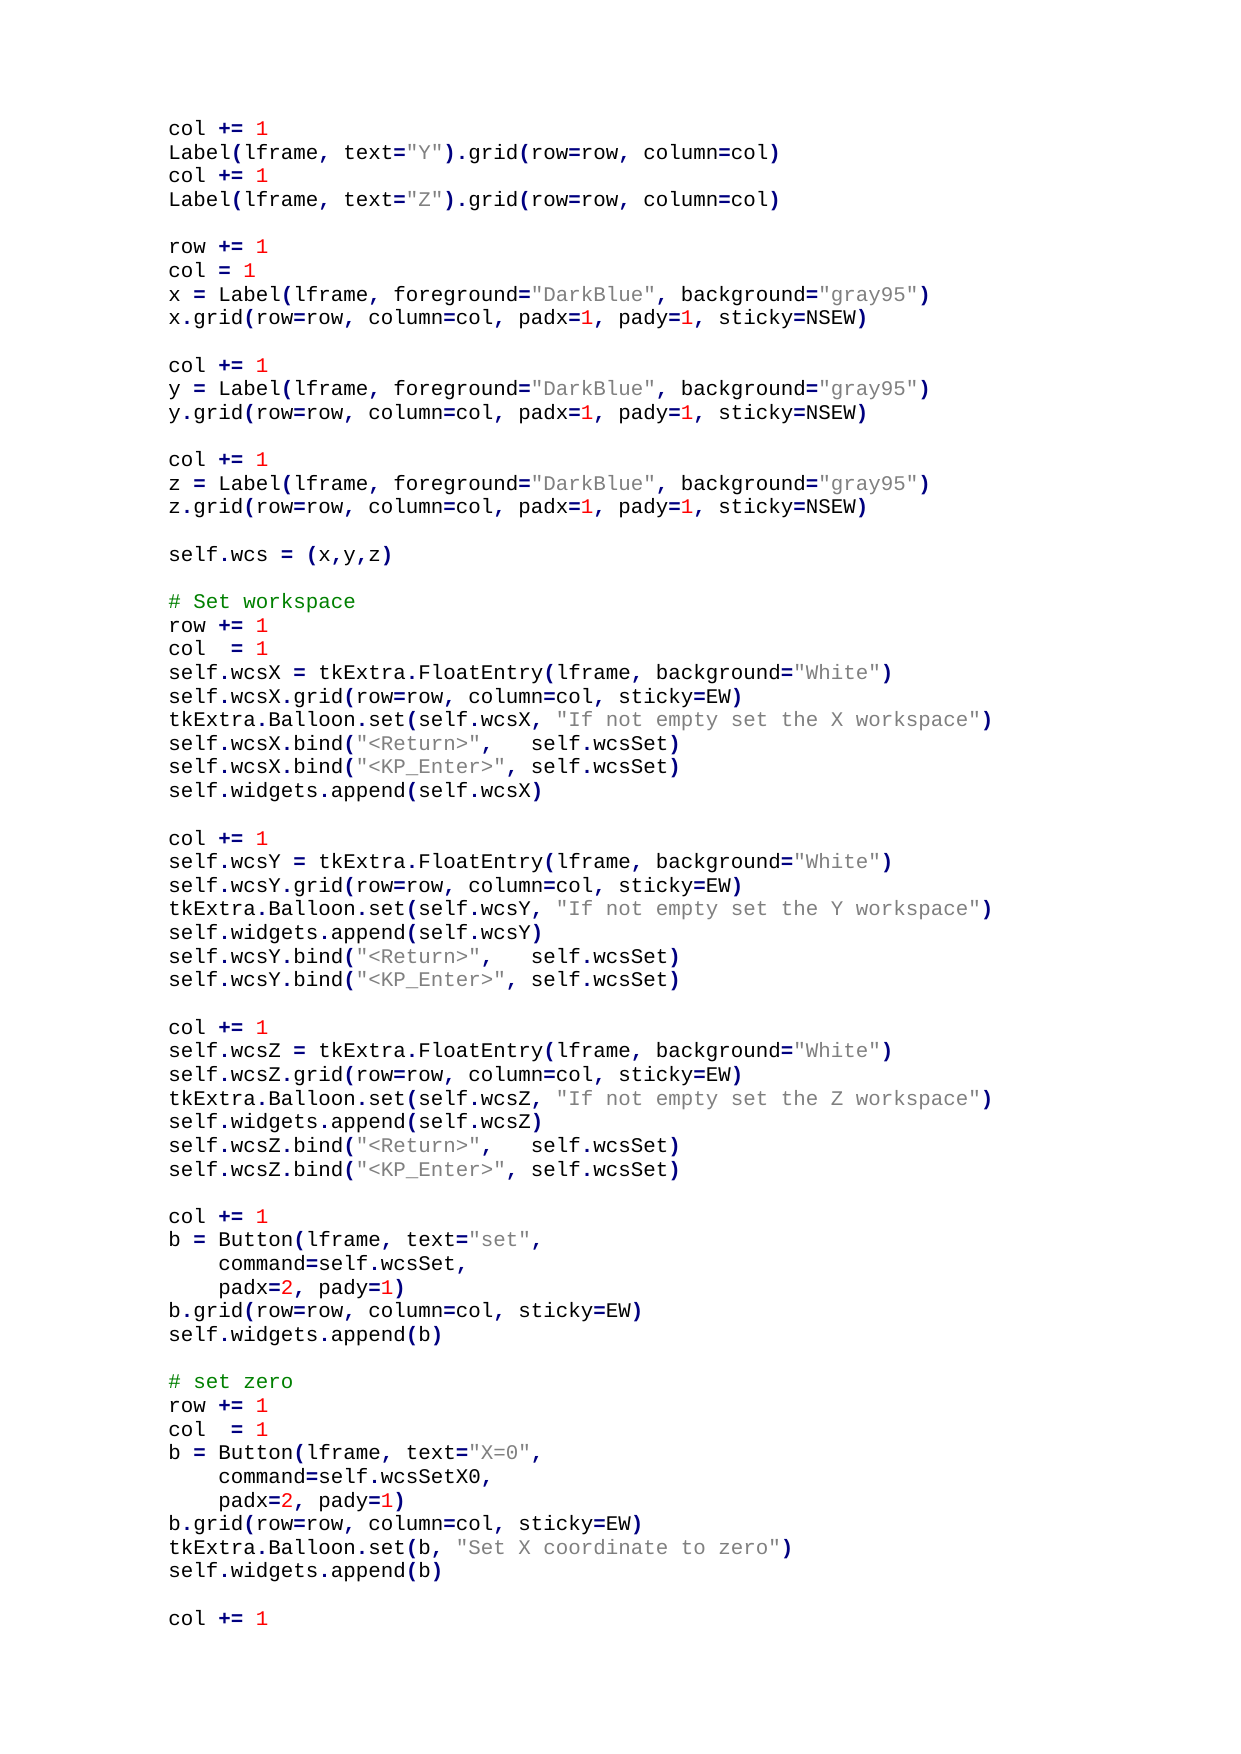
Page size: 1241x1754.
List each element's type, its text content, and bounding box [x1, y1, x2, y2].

text # Set workspace [118, 591, 1122, 615]
text col += 1 [118, 1017, 1122, 1040]
text self.wcsZ.bind("<Return>", self.wcsSet) [118, 1135, 1122, 1158]
text # set zero [118, 1371, 1122, 1395]
text b.grid(row=row, column=col, sticky=EW) [118, 1513, 1122, 1537]
text y = Label(lframe, foreground="DarkBlue", background="gray95") [118, 378, 1122, 402]
text self.wcsY = tkExtra.FloatEntry(lframe, background="White") [118, 851, 1122, 875]
text tkExtra.Balloon.set(self.wcsY, "If not empty set the Y workspace") [118, 898, 1122, 922]
text padx=2, pady=1) [118, 1489, 1122, 1513]
text self.widgets.append(self.wcsX) [118, 780, 1122, 804]
text self.widgets.append(self.wcsY) [118, 922, 1122, 946]
text x.grid(row=row, column=col, padx=1, pady=1, sticky=NSEW) [118, 307, 1122, 331]
text col += 1 [118, 118, 1122, 142]
text row += 1 [118, 236, 1122, 260]
text self.widgets.append(b) [118, 1561, 1122, 1584]
text tkExtra.Balloon.set(self.wcsX, "If not empty set the X workspace") [118, 709, 1122, 733]
text z.grid(row=row, column=col, padx=1, pady=1, sticky=NSEW) [118, 496, 1122, 520]
text b = Button(lframe, text="X=0", [118, 1442, 1122, 1466]
text self.wcsZ.grid(row=row, column=col, sticky=EW) [118, 1064, 1122, 1088]
text tkExtra.Balloon.set(b, "Set X coordinate to zero") [118, 1537, 1122, 1561]
text self.wcsX.bind("<KP_Enter>", self.wcsSet) [118, 757, 1122, 780]
text tkExtra.Balloon.set(self.wcsZ, "If not empty set the Z workspace") [118, 1088, 1122, 1111]
text col += 1 [118, 1608, 1122, 1631]
text self.wcsZ.bind("<KP_Enter>", self.wcsSet) [118, 1158, 1122, 1182]
text self.wcsY.bind("<Return>", self.wcsSet) [118, 946, 1122, 969]
text b.grid(row=row, column=col, sticky=EW) [118, 1300, 1122, 1324]
text row += 1 [118, 615, 1122, 638]
text b = Button(lframe, text="set", [118, 1229, 1122, 1253]
text self.wcsZ = tkExtra.FloatEntry(lframe, background="White") [118, 1040, 1122, 1064]
text self.wcsX = tkExtra.FloatEntry(lframe, background="White") [118, 662, 1122, 686]
text padx=2, pady=1) [118, 1277, 1122, 1300]
text self.wcsX.bind("<Return>", self.wcsSet) [118, 733, 1122, 757]
text col = 1 [118, 260, 1122, 284]
text Label(lframe, text="Y").grid(row=row, column=col) [118, 142, 1122, 165]
text self.widgets.append(b) [118, 1324, 1122, 1348]
text col += 1 [118, 1206, 1122, 1229]
text col += 1 [118, 449, 1122, 473]
text y.grid(row=row, column=col, padx=1, pady=1, sticky=NSEW) [118, 402, 1122, 426]
text self.widgets.append(self.wcsZ) [118, 1111, 1122, 1135]
text x = Label(lframe, foreground="DarkBlue", background="gray95") [118, 284, 1122, 307]
text command=self.wcsSetX0, [118, 1466, 1122, 1489]
text self.wcsY.grid(row=row, column=col, sticky=EW) [118, 875, 1122, 898]
text row += 1 [118, 1395, 1122, 1419]
text col += 1 [118, 354, 1122, 378]
text Label(lframe, text="Z").grid(row=row, column=col) [118, 189, 1122, 213]
text col += 1 [118, 827, 1122, 851]
text col = 1 [118, 638, 1122, 662]
text z = Label(lframe, foreground="DarkBlue", background="gray95") [118, 473, 1122, 496]
text self.wcsX.grid(row=row, column=col, sticky=EW) [118, 686, 1122, 709]
text col += 1 [118, 165, 1122, 189]
text self.wcsY.bind("<KP_Enter>", self.wcsSet) [118, 969, 1122, 993]
text command=self.wcsSet, [118, 1253, 1122, 1277]
text col = 1 [118, 1419, 1122, 1442]
text self.wcs = (x,y,z) [118, 544, 1122, 567]
